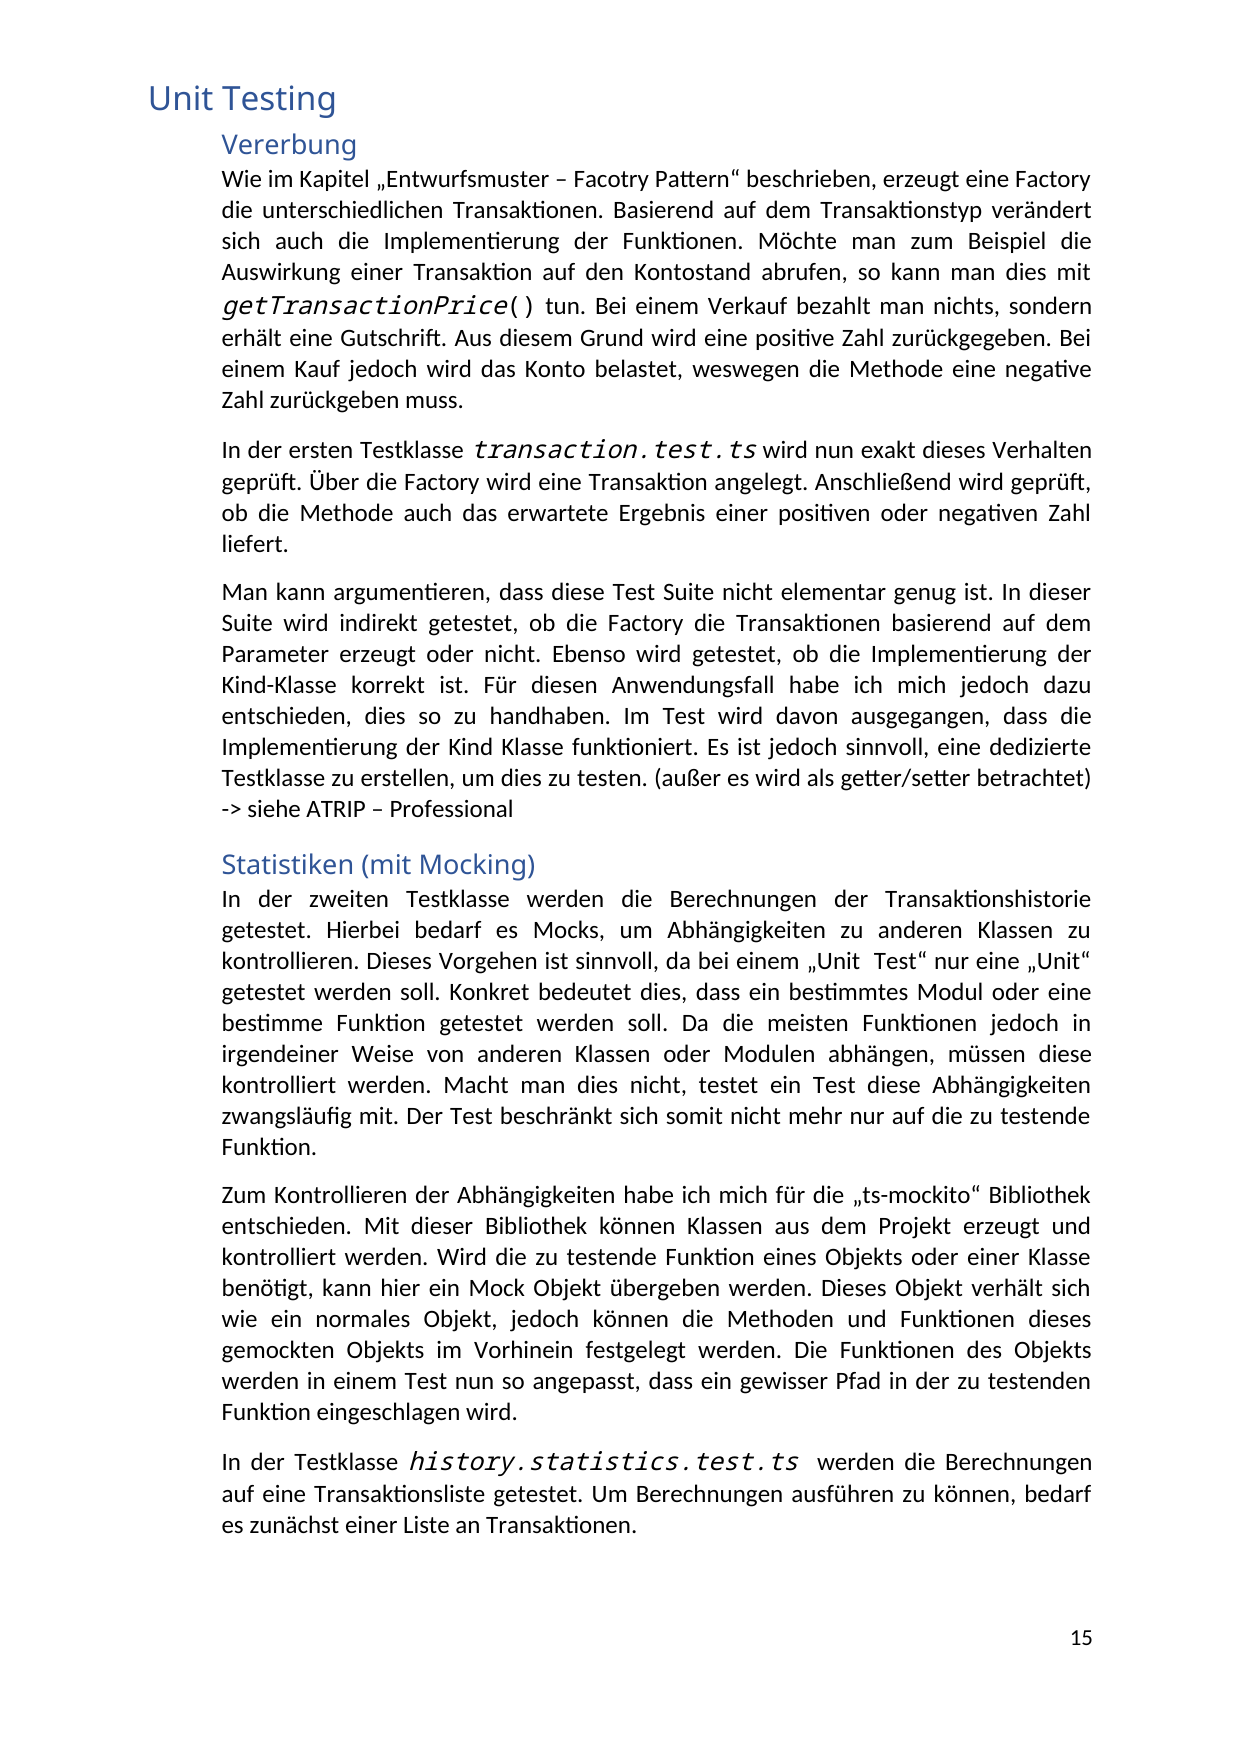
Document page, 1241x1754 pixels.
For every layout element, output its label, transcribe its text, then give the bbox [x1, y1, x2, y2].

text In der zweiten Testklasse werden die Berechnungen der Transaktionshistorie getestet. Hierbei bedarf es Mocks, um Abhängigkeiten zu anderen Klassen zu kontrollieren. Dieses Vorgehen ist sinnvoll, da bei einem „Unit Test“ nur eine „Unit“ getestet werden soll. Konkret bedeutet dies, dass ein bestimmtes Modul oder eine bestimme Funktion getestet werden soll. Da die meisten Funktionen jedoch in irgendeiner Weise von anderen Klassen oder Modulen abhängen, müssen diese kontrolliert werden. Macht man dies nicht, testet ein Test diese Abhängigkeiten zwangsläufig mit. Der Test beschränkt sich somit nicht mehr nur auf die zu testende Funktion. [221, 883, 1093, 1162]
text Wie im Kapitel „Entwurfsmuster – Facotry Pattern“ beschrieben, erzeugt eine Factory die unterschiedlichen Transaktionen. Basierend auf dem Transaktionstyp verändert sich auch die Implementierung der Funktionen. Möchte man zum Beispiel die Auswirkung einer Transaktion auf den Kontostand abrufen, so kann man dies mit getTransactionPrice() tun. Bei einem Verkauf bezahlt man nichts, sondern erhält eine Gutschrift. Aus diesem Grund wird eine positive Zahl zurückgegeben. Bei einem Kauf jedoch wird das Konto belastet, weswegen die Methode eine negative Zahl zurückgeben muss. [221, 163, 1093, 414]
text In der ersten Testklasse transaction.test.ts wird nun exakt dieses Verhalten geprüft. Über die Factory wird eine Transaktion angelegt. Anschließend wird geprüft, ob die Methode auch das erwartete Ergebnis einer positiven oder negativen Zahl liefert. [221, 432, 1093, 559]
subtitle Vererbung [148, 125, 1093, 162]
text Zum Kontrollieren der Abhängigkeiten habe ich mich für die „ts-mockito“ Bibliothek entschieden. Mit dieser Bibliothek können Klassen aus dem Projekt erzeugt und kontrolliert werden. Wird die zu testende Funktion eines Objekts oder einer Klasse benötigt, kann hier ein Mock Objekt übergeben werden. Dieses Objekt verhält sich wie ein normales Objekt, jedoch können die Methoden und Funktionen dieses gemockten Objekts im Vorhinein festgelegt werden. Die Funktionen des Objekts werden in einem Test nun so angepasst, dass ein gewisser Pfad in der zu testenden Funktion eingeschlagen wird. [221, 1179, 1093, 1427]
subtitle Statistiken (mit Mocking) [148, 845, 1093, 882]
text In der Testklasse history.statistics.test.ts werden die Berechnungen auf eine Transaktionsliste getestet. Um Berechnungen ausführen zu können, bedarf es zunächst einer Liste an Transaktionen. [221, 1444, 1093, 1540]
text Man kann argumentieren, dass diese Test Suite nicht elementar genug ist. In dieser Suite wird indirekt getestet, ob die Factory die Transaktionen basierend auf dem Parameter erzeugt oder nicht. Ebenso wird getestet, ob die Implementierung der Kind-Klasse korrekt ist. Für diesen Anwendungsfall habe ich mich jedoch dazu entschieden, dies so zu handhaben. Im Test wird davon ausgegangen, dass die Implementierung der Kind Klasse funktioniert. Es ist jedoch sinnvoll, eine dedizierte Testklasse zu erstellen, um dies zu testen. (außer es wird als getter/setter betrachtet) -> siehe ATRIP – Professional [221, 576, 1093, 824]
subtitle Unit Testing [148, 75, 1093, 120]
